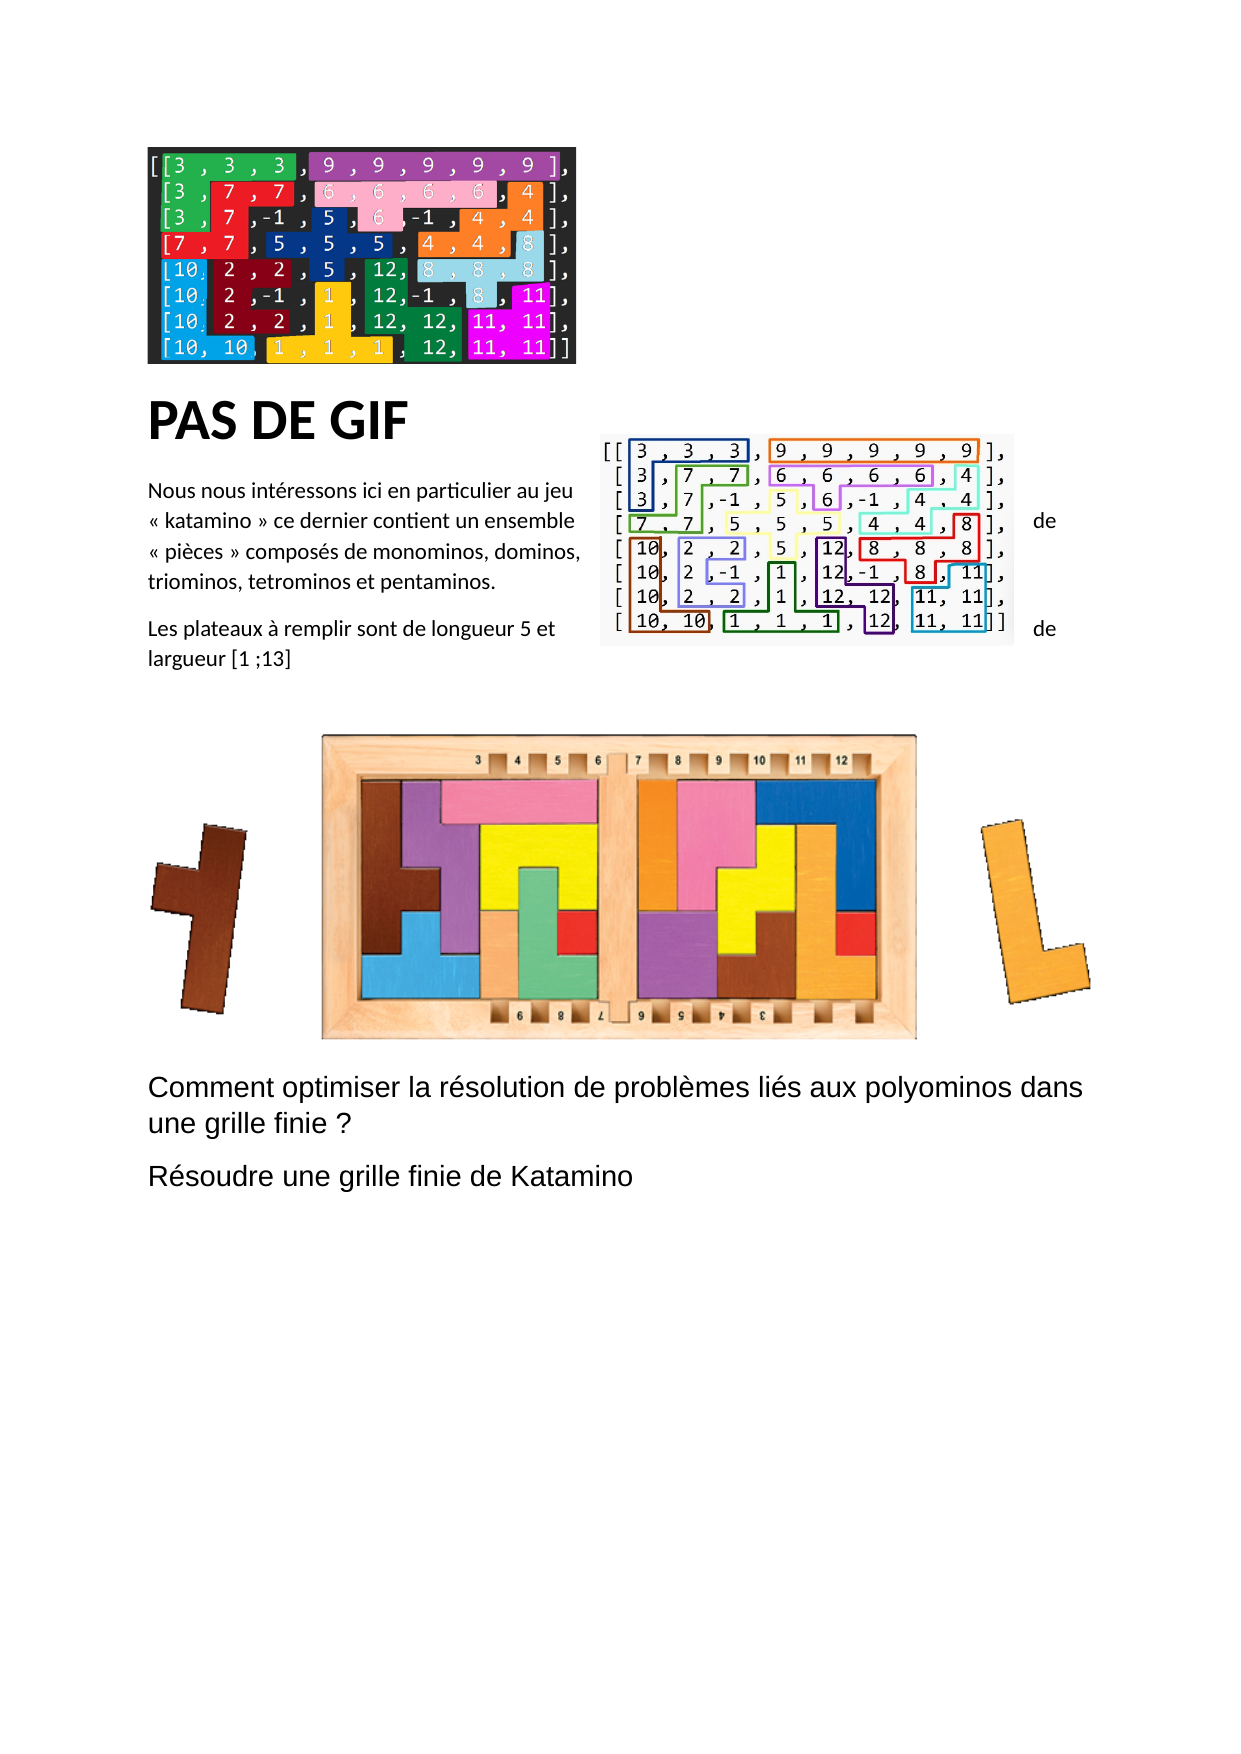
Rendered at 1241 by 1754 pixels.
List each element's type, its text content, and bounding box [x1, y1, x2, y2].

text Comment optimiser la résolution de problèmes liés aux polyominos dans une grille finie ? [148, 1070, 1093, 1140]
picture [147, 691, 1093, 1052]
text Résoudre une grille finie de Katamino [148, 1159, 1093, 1193]
text Nous nous intéressons ici en particulier au jeu « katamino » ce dernier contient un ensemble de « pièces » composés de monominos, dominos, triominos, tetrominos et pentaminos. [1014, 476, 1093, 595]
text Les plateaux à remplir sont de longueur 5 et de largueur [1 ;13] [148, 614, 1093, 672]
text Nous nous intéressons ici en particulier au jeu « katamino » ce dernier contient un ensemble de « pièces » composés de monominos, dominos, triominos, tetrominos et pentaminos. [148, 476, 600, 595]
picture [600, 434, 1014, 646]
picture [147, 147, 577, 364]
text PAS DE GIF [148, 383, 1093, 454]
